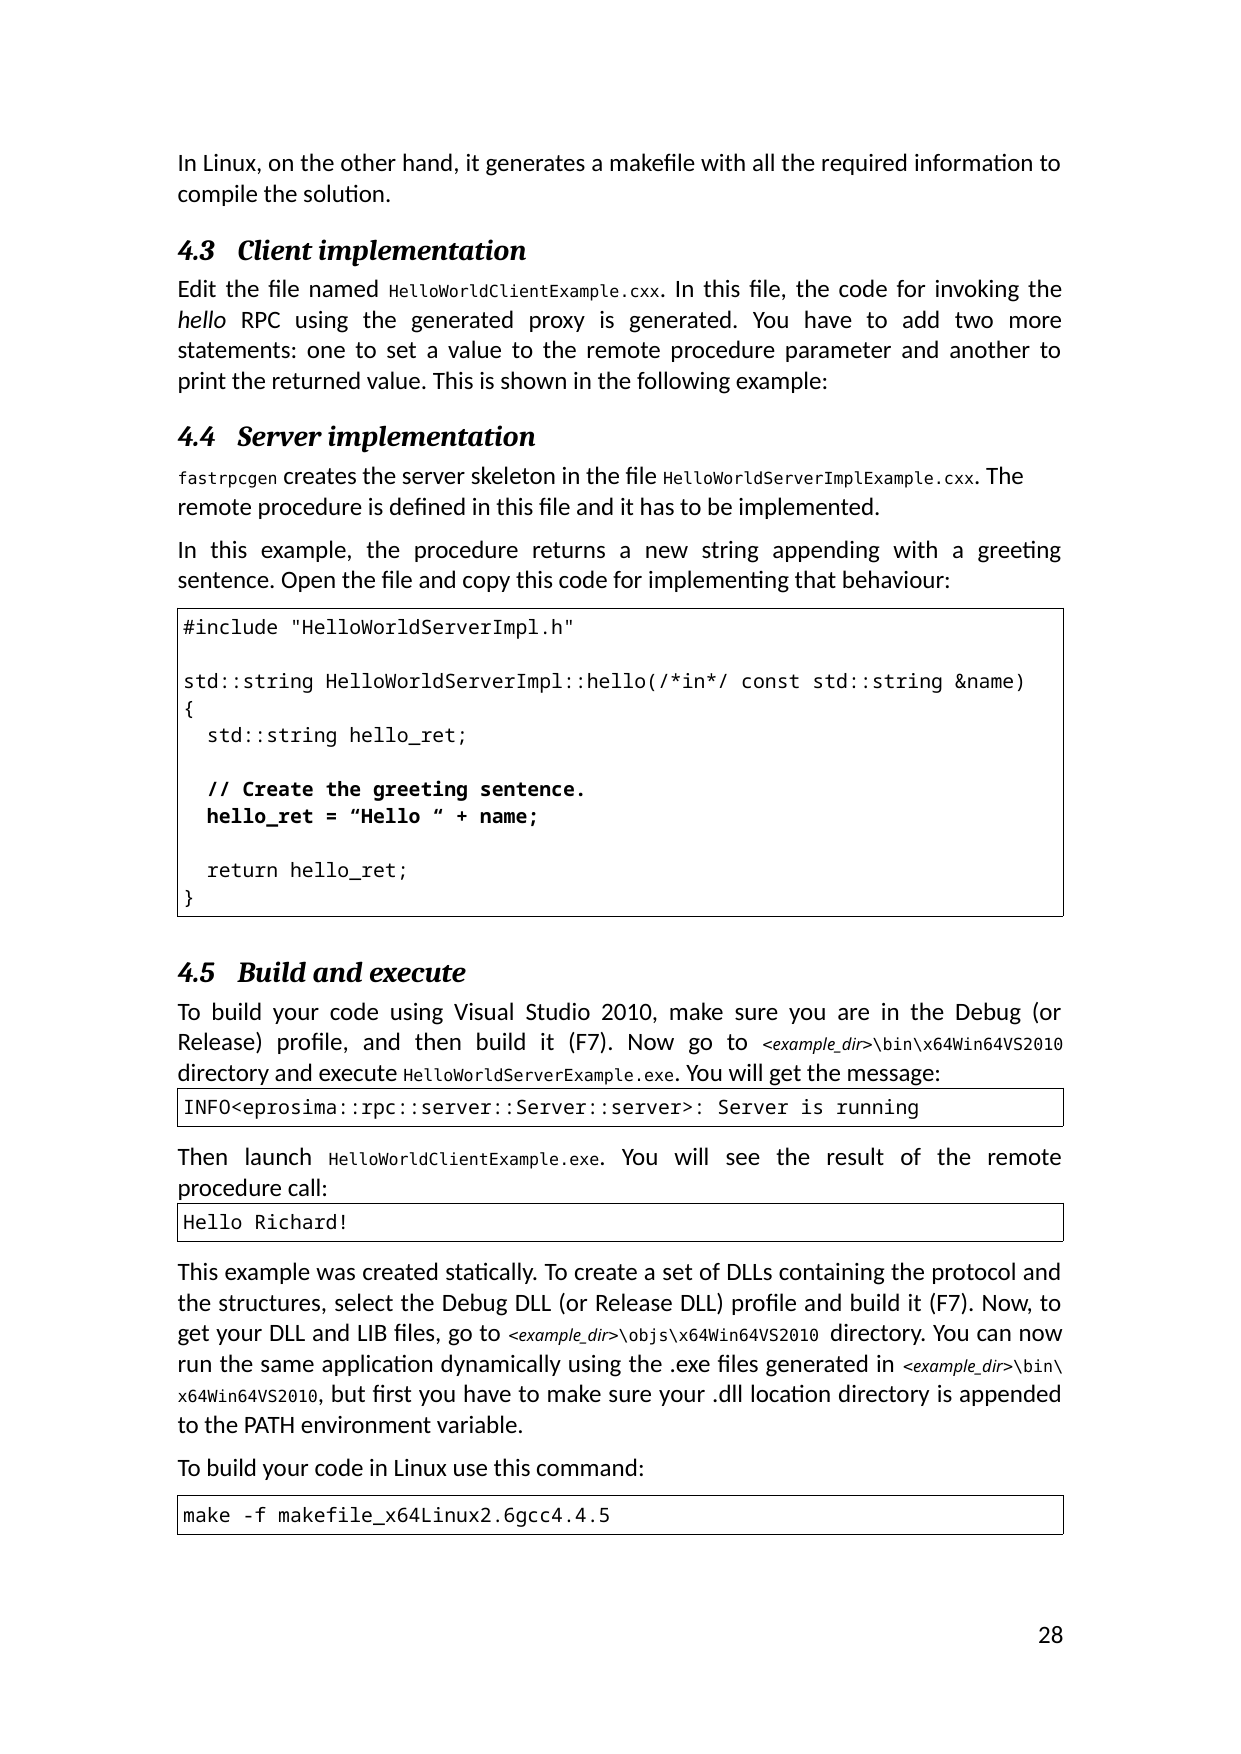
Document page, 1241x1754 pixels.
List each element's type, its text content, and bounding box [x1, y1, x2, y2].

subtitle Client implementation [177, 234, 1063, 267]
text fastrpcgen creates the server skeleton in the file HelloWorldServerImplExample.cxx. The remote procedure is defined in this file and it has to be implemented. [177, 460, 1063, 521]
table_header INFO<eprosima::rpc::server::Server::server>: Server is running [178, 1089, 1063, 1126]
text Edit the file named HelloWorldClientExample.cxx. In this file, the code for invoking the hello RPC using the generated proxy is generated. You have to add two more statements: one to set a value to the remote procedure parameter and another to print the returned value. This is shown in the following example: [177, 273, 1063, 396]
table_header make -f makefile_x64Linux2.6gcc4.4.5 [178, 1496, 1063, 1534]
text In this example, the procedure returns a new string appending with a greeting sentence. Open the file and copy this code for implementing that behaviour: [177, 534, 1063, 595]
subtitle Server implementation [177, 421, 1063, 454]
text This example was created statically. To create a set of DLLs containing the protocol and the structures, select the Debug DLL (or Release DLL) profile and build it (F7). Now, to get your DLL and LIB files, go to <example_dir>\objs\x64Win64VS2010 directory. You can now run the same application dynamically using the .exe files generated in <example_dir>\bin\x64Win64VS2010, but first you have to make sure your .dll location directory is appended to the PATH environment variable. [177, 1256, 1063, 1439]
subtitle Build and execute [177, 956, 1063, 990]
text To build your code using Visual Studio 2010, make sure you are in the Debug (or Release) profile, and then build it (F7). Now go to <example_dir>\bin\x64Win64VS2010 directory and execute HelloWorldServerExample.exe. You will get the message: [177, 996, 1063, 1087]
table_header Hello Richard! [178, 1204, 1063, 1241]
table_header #include "HelloWorldServerImpl.h" std::string HelloWorldServerImpl::hello(/*in*/ const std::string &name) { std::string hello_ret; // Create the greeting sentence. hello_ret = “Hello “ + name; return hello_ret; } [178, 609, 1063, 916]
text In Linux, on the other hand, it generates a makefile with all the required information to compile the solution. [177, 148, 1063, 209]
text Then launch HelloWorldClientExample.exe. You will see the result of the remote procedure call: [177, 1141, 1063, 1202]
text To build your code in Linux use this command: [177, 1452, 1063, 1483]
